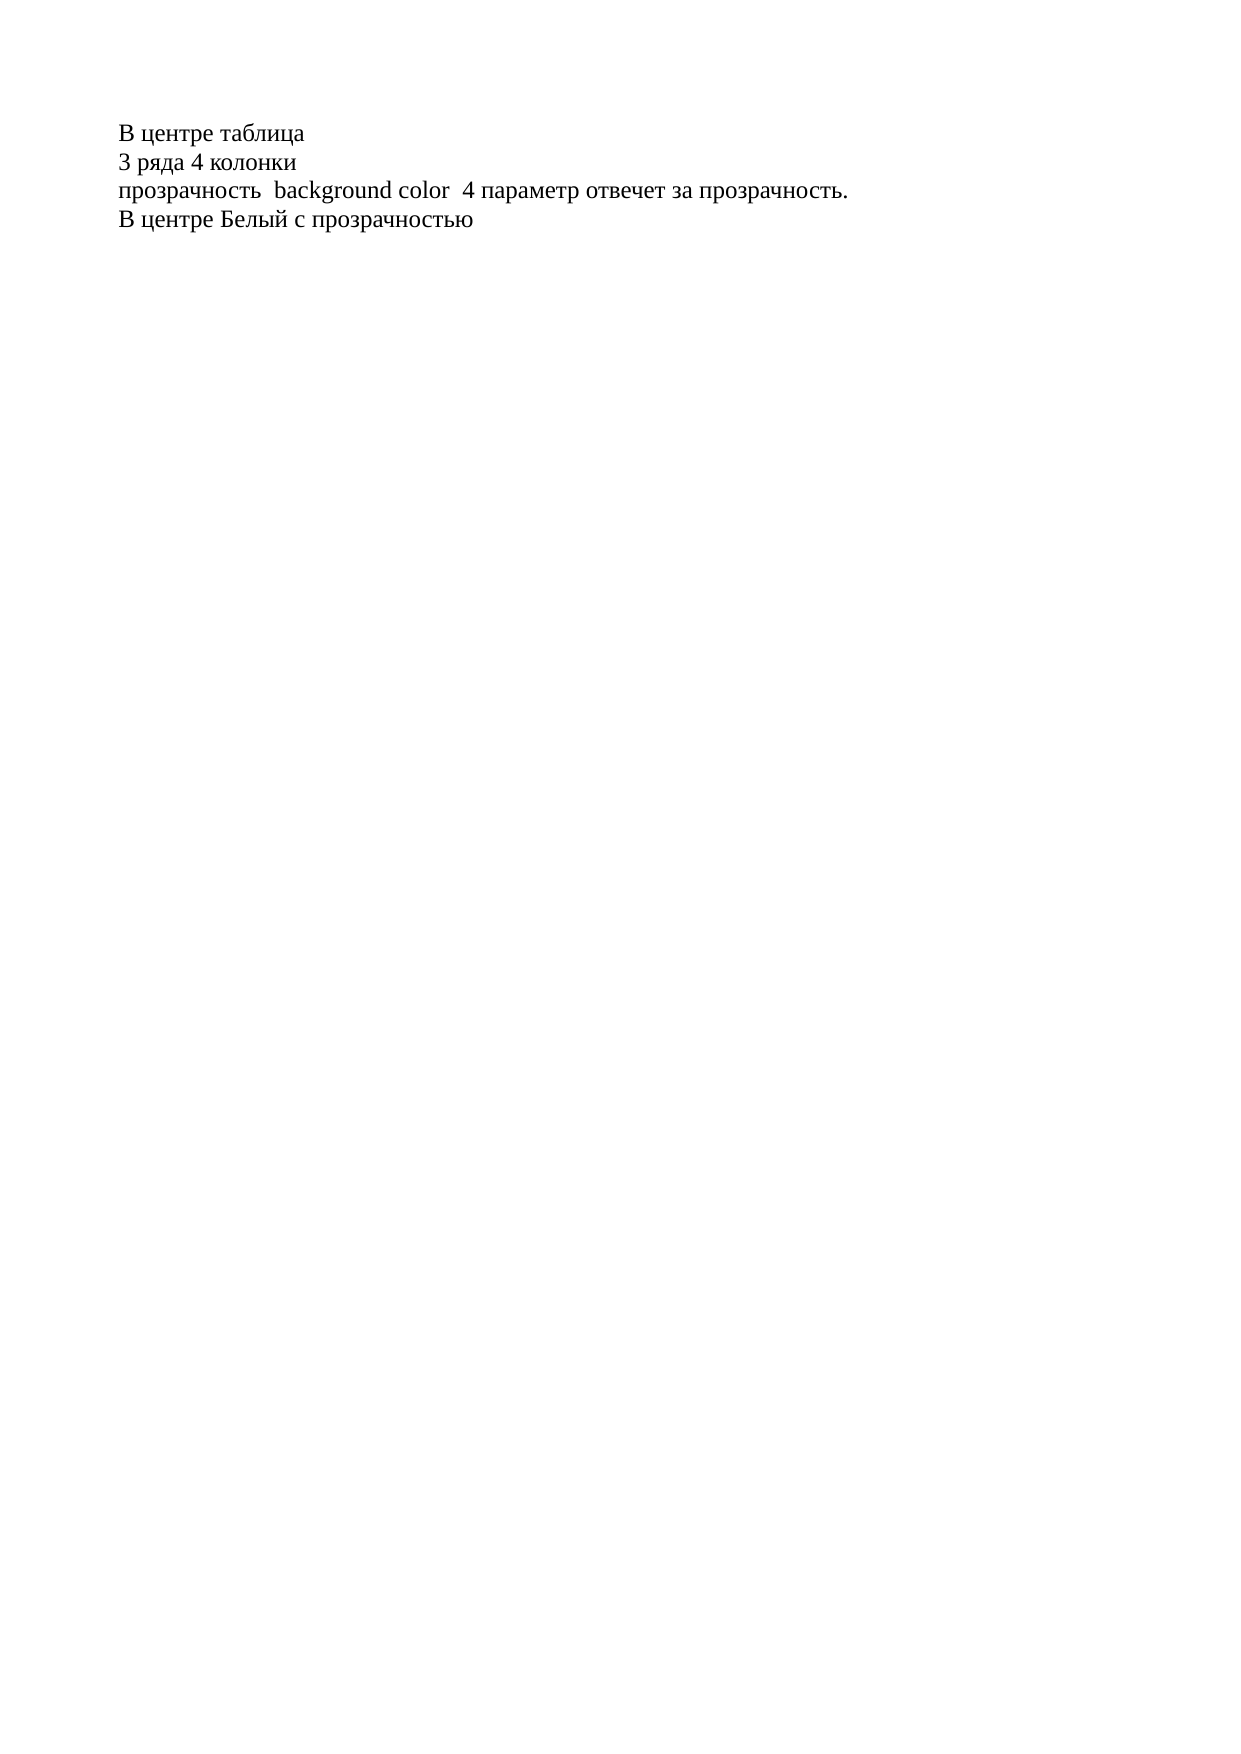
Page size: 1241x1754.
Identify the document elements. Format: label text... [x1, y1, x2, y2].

text 3 ряда 4 колонки [118, 147, 1122, 176]
text прозрачность background color 4 параметр отвечет за прозрачность. [118, 176, 1122, 204]
text В центре таблица [118, 118, 1122, 147]
text В центре Белый с прозрачностью [118, 204, 1122, 233]
